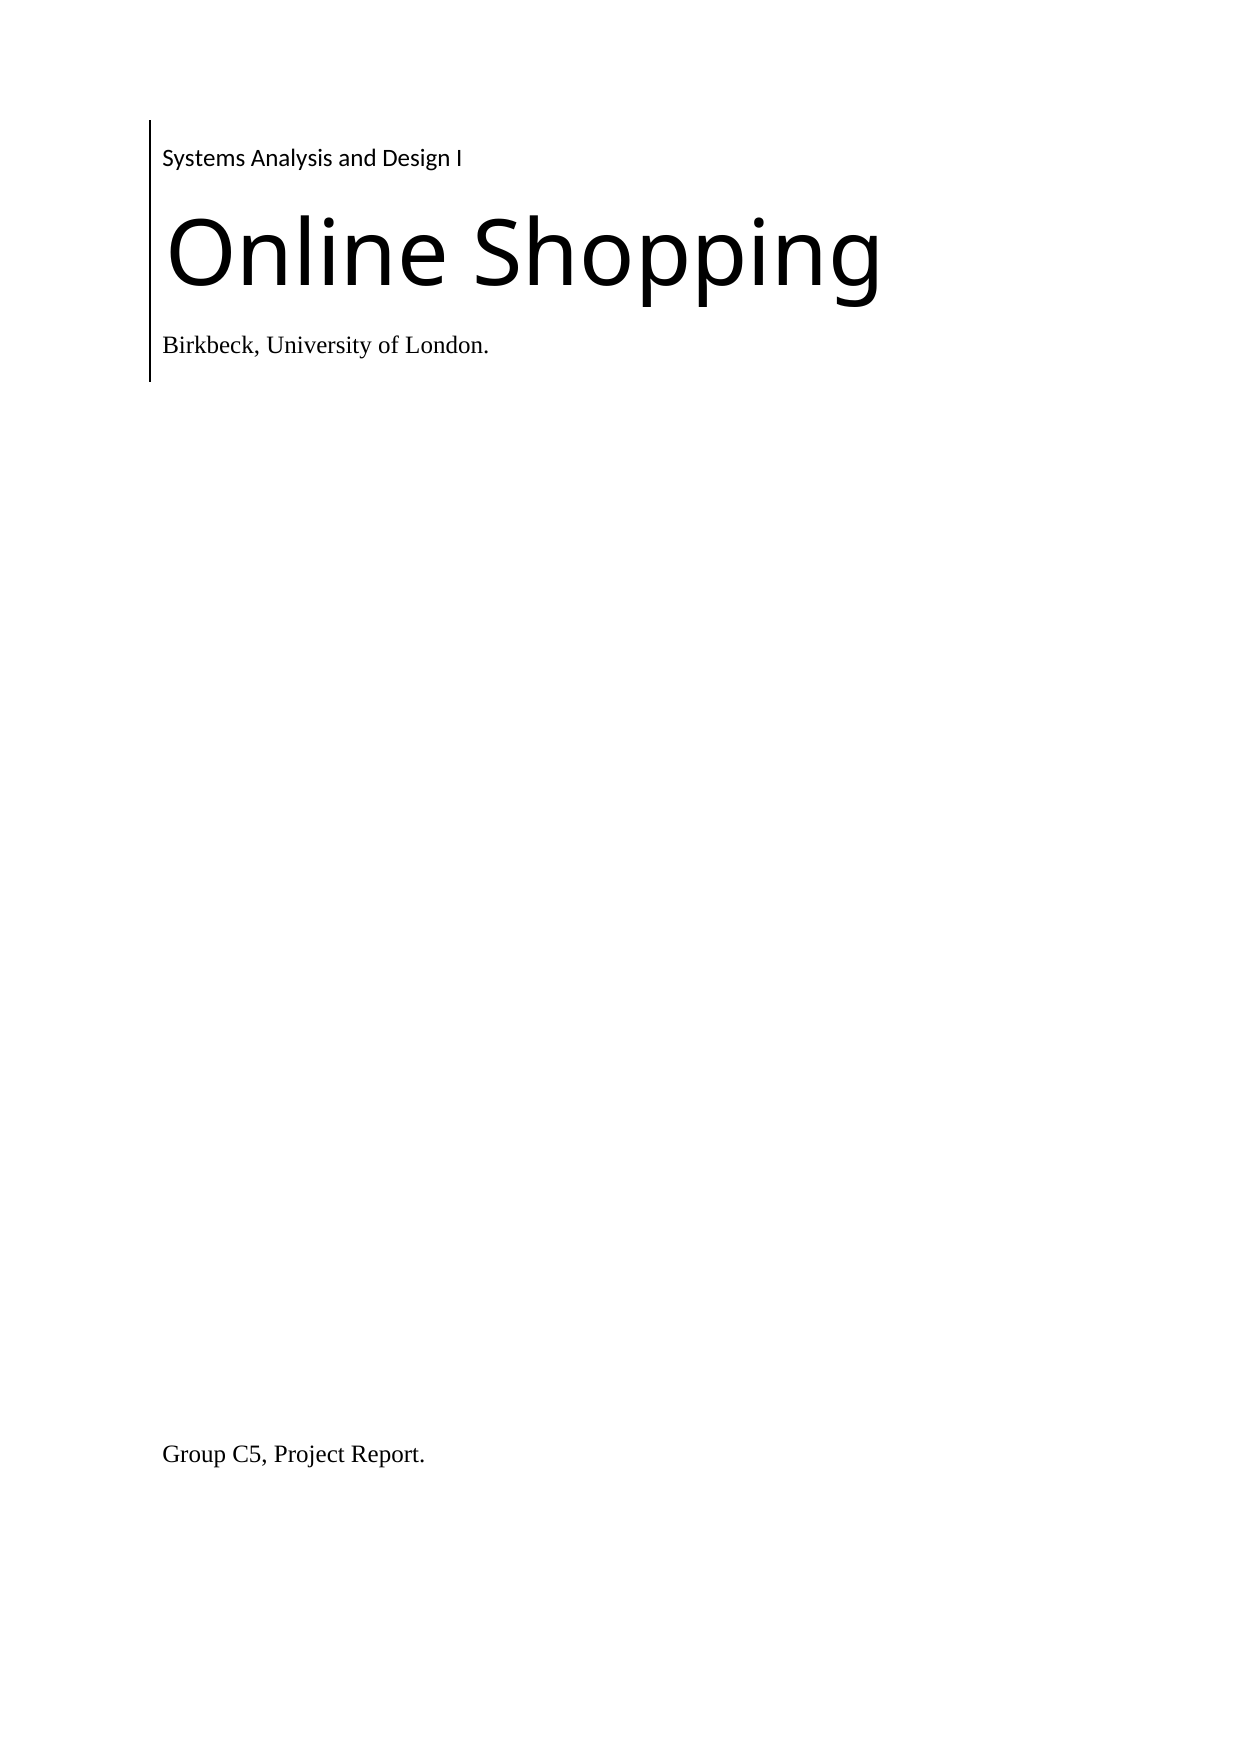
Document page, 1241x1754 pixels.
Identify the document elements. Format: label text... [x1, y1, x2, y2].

table_header Systems Analysis and Design I [151, 120, 902, 196]
table_cell Online Shopping [151, 196, 902, 308]
table_header Group C5, Project Report. [150, 382, 874, 1491]
table_cell Birkbeck, University of London. [151, 308, 902, 382]
